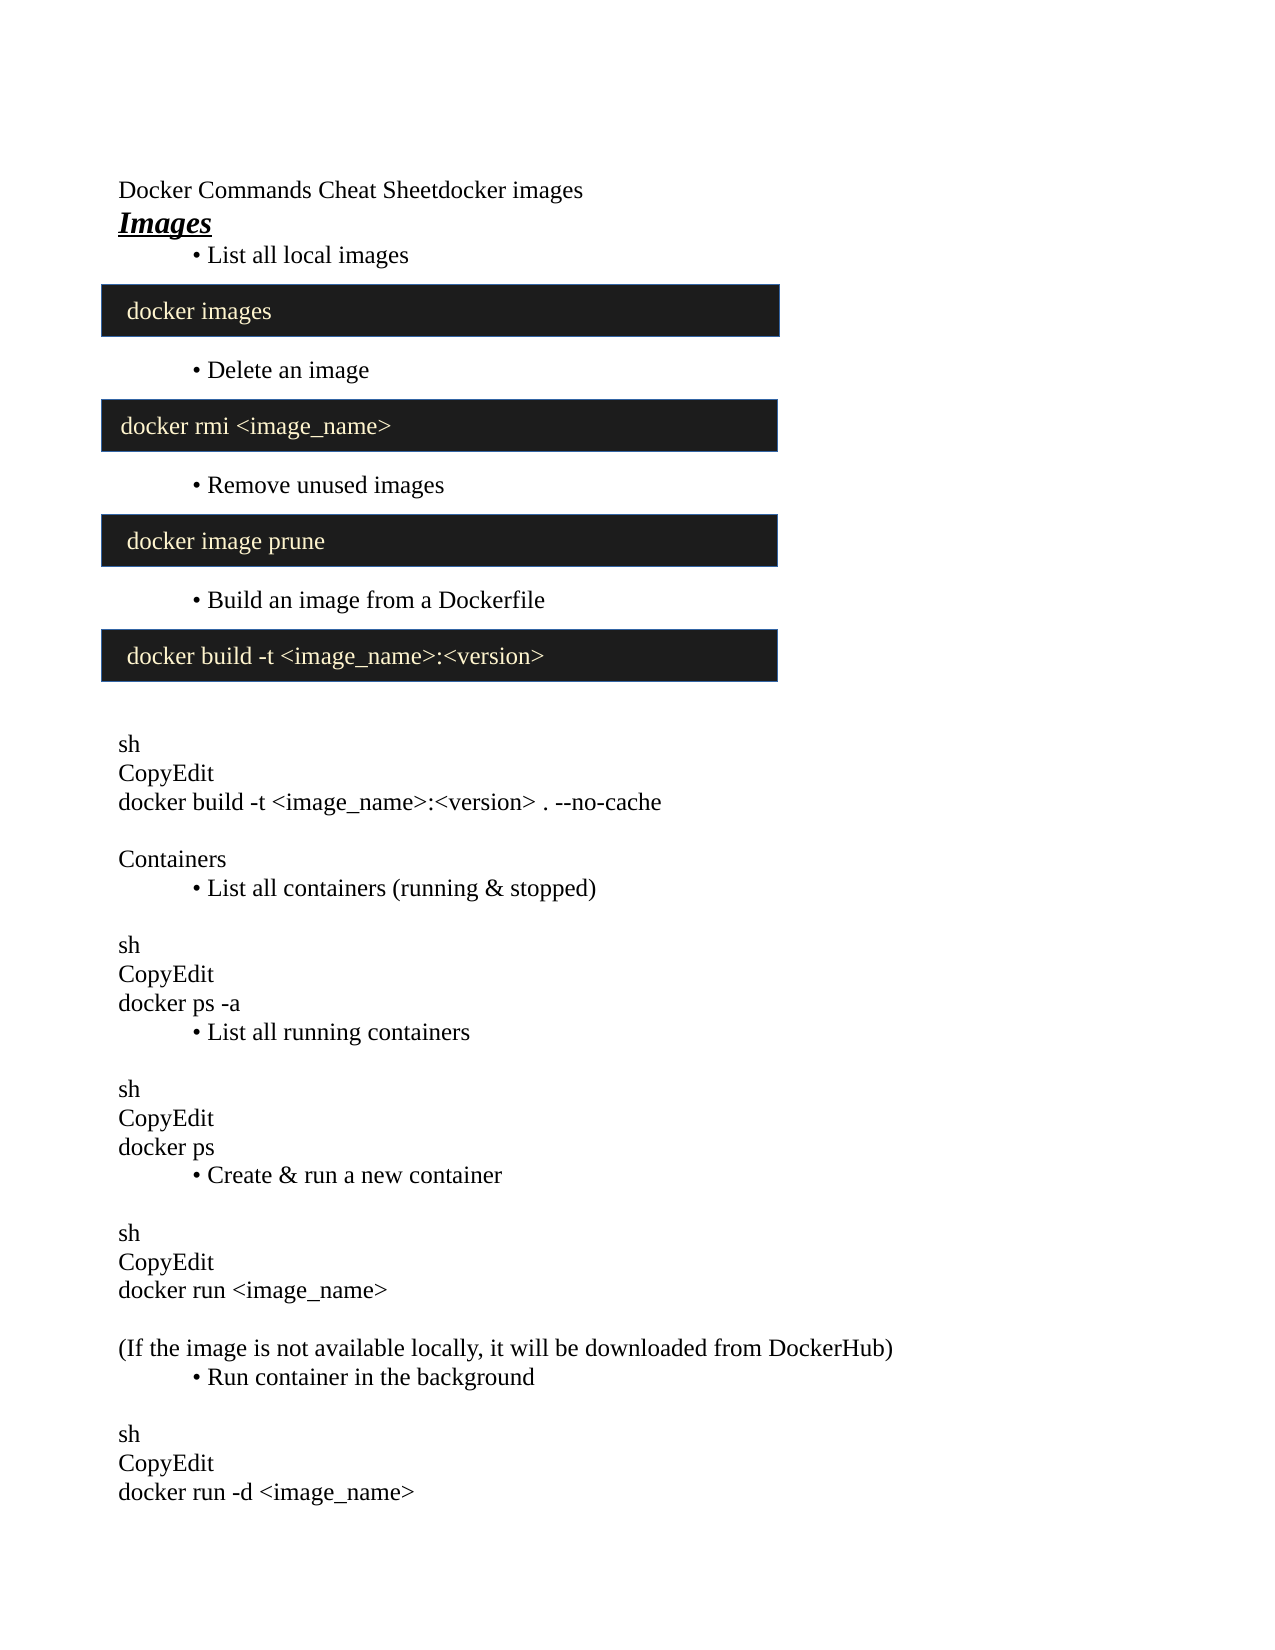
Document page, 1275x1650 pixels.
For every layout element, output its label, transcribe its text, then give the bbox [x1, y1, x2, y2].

text • Run container in the background [118, 1362, 1157, 1390]
text sh [118, 1074, 1157, 1103]
text Images [118, 204, 1157, 240]
text CopyEdit [118, 959, 1157, 988]
text Docker Commands Cheat Sheetdocker images [118, 176, 1157, 204]
text sh [118, 930, 1157, 959]
text • Delete an image [118, 355, 1157, 384]
text Containers [118, 844, 1157, 873]
text • List all running containers [118, 1017, 1157, 1045]
text sh [118, 1419, 1157, 1448]
text docker ps -a [118, 988, 1157, 1017]
text CopyEdit [118, 1103, 1157, 1132]
text • Remove unused images [118, 470, 1157, 499]
text docker run <image_name> [118, 1275, 1157, 1304]
text sh [118, 729, 1157, 758]
text CopyEdit [118, 1448, 1157, 1477]
text CopyEdit [118, 1247, 1157, 1275]
text docker build -t <image_name>:<version> . --no-cache [118, 787, 1157, 815]
text • Create & run a new container [118, 1160, 1157, 1189]
text • Build an image from a Dockerfile [118, 585, 1157, 614]
text docker ps [118, 1132, 1157, 1160]
text • List all local images [118, 240, 1157, 269]
text sh [118, 1218, 1157, 1247]
text docker run -d <image_name> [118, 1477, 1157, 1505]
text CopyEdit [118, 758, 1157, 787]
text (If the image is not available locally, it will be downloaded from DockerHub) [118, 1333, 1157, 1362]
text • List all containers (running & stopped) [118, 873, 1157, 902]
